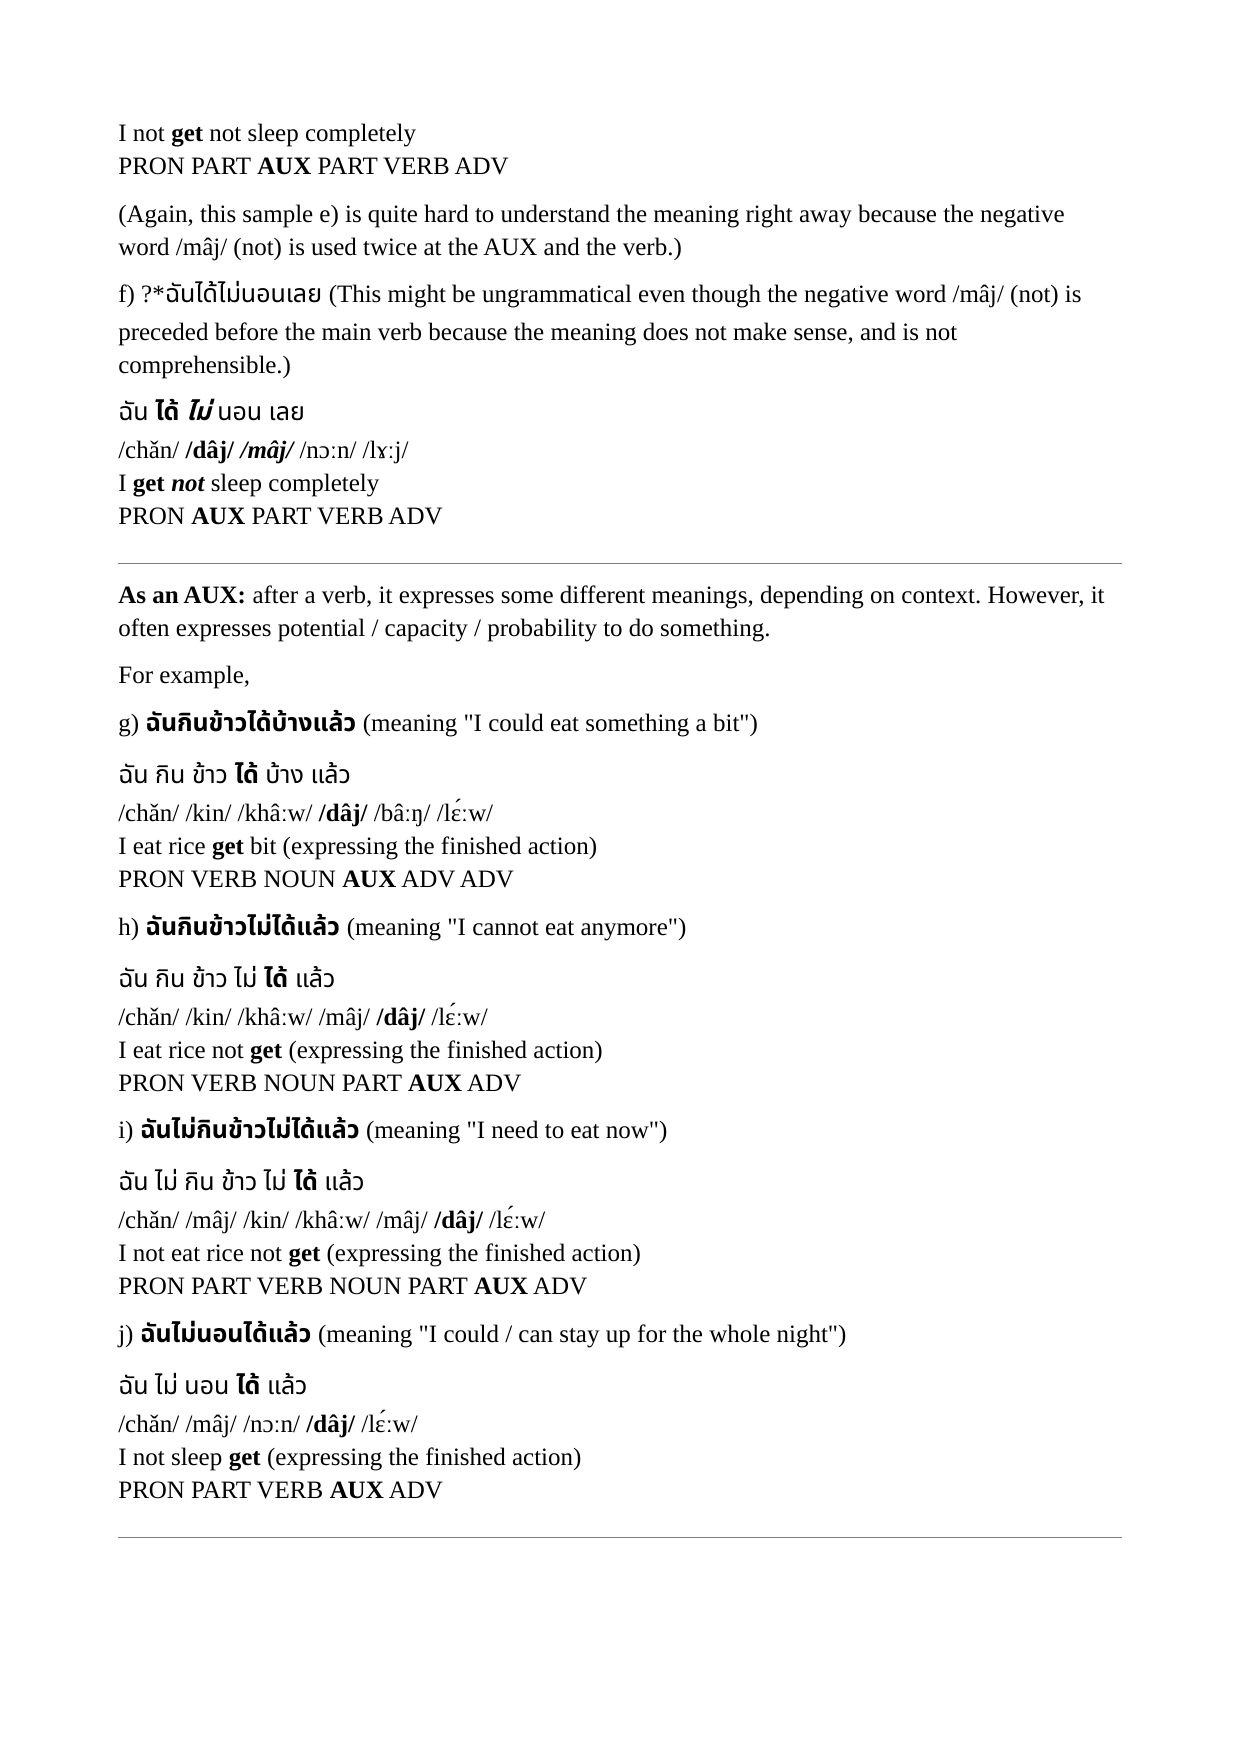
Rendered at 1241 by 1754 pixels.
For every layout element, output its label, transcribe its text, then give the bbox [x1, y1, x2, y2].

text j) ฉันไม่นอนได้แล้ว (meaning "I could / can stay up for the whole night") [118, 1319, 1122, 1352]
text ฉัน ได้ ไม่ นอน เลย /chǎn/ /dâj/ /mâj/ /nɔːn/ /lɤːj/ I get not sleep completely PRON AUX PART VERB ADV [118, 398, 1122, 529]
text i) ฉันไม่กินข้าวไม่ได้แล้ว (meaning "I need to eat now") [118, 1115, 1122, 1149]
text ฉัน กิน ข้าว ไม่ ได้ แล้ว /chǎn/ /kin/ /khâːw/ /mâj/ /dâj/ /lɛ́ːw/ I eat rice not get (expressing the finished action) PRON VERB NOUN PART AUX ADV [118, 965, 1122, 1096]
text f) ?*ฉันได้ไม่นอนเลย (This might be ungrammatical even though the negative word /mâj/ (not) is preceded before the main verb because the meaning does not make sense, and is not comprehensible.) [118, 279, 1122, 379]
text As an AUX: after a verb, it expresses some different meanings, depending on context. However, it often expresses potential / capacity / probability to do something. [118, 580, 1122, 642]
text ฉัน กิน ข้าว ได้ บ้าง แล้ว /chǎn/ /kin/ /khâːw/ /dâj/ /bâːŋ/ /lɛ́ːw/ I eat rice get bit (expressing the finished action) PRON VERB NOUN AUX ADV ADV [118, 761, 1122, 893]
text I not get not sleep completely PRON PART AUX PART VERB ADV [118, 118, 1122, 180]
text (Again, this sample e) is quite hard to understand the meaning right away because the negative word /mâj/ (not) is used twice at the AUX and the verb.) [118, 199, 1122, 261]
text ฉัน ไม่ นอน ได้ แล้ว /chǎn/ /mâj/ /nɔːn/ /dâj/ /lɛ́ːw/ I not sleep get (expressing the finished action) PRON PART VERB AUX ADV [118, 1372, 1122, 1504]
text h) ฉันกินข้าวไม่ได้แล้ว (meaning "I cannot eat anymore") [118, 912, 1122, 945]
text For example, [118, 660, 1122, 689]
text g) ฉันกินข้าวได้บ้างแล้ว (meaning "I could eat something a bit") [118, 708, 1122, 742]
text ฉัน ไม่ กิน ข้าว ไม่ ได้ แล้ว /chǎn/ /mâj/ /kin/ /khâːw/ /mâj/ /dâj/ /lɛ́ːw/ I not eat rice not get (expressing the finished action) PRON PART VERB NOUN PART AUX ADV [118, 1168, 1122, 1300]
